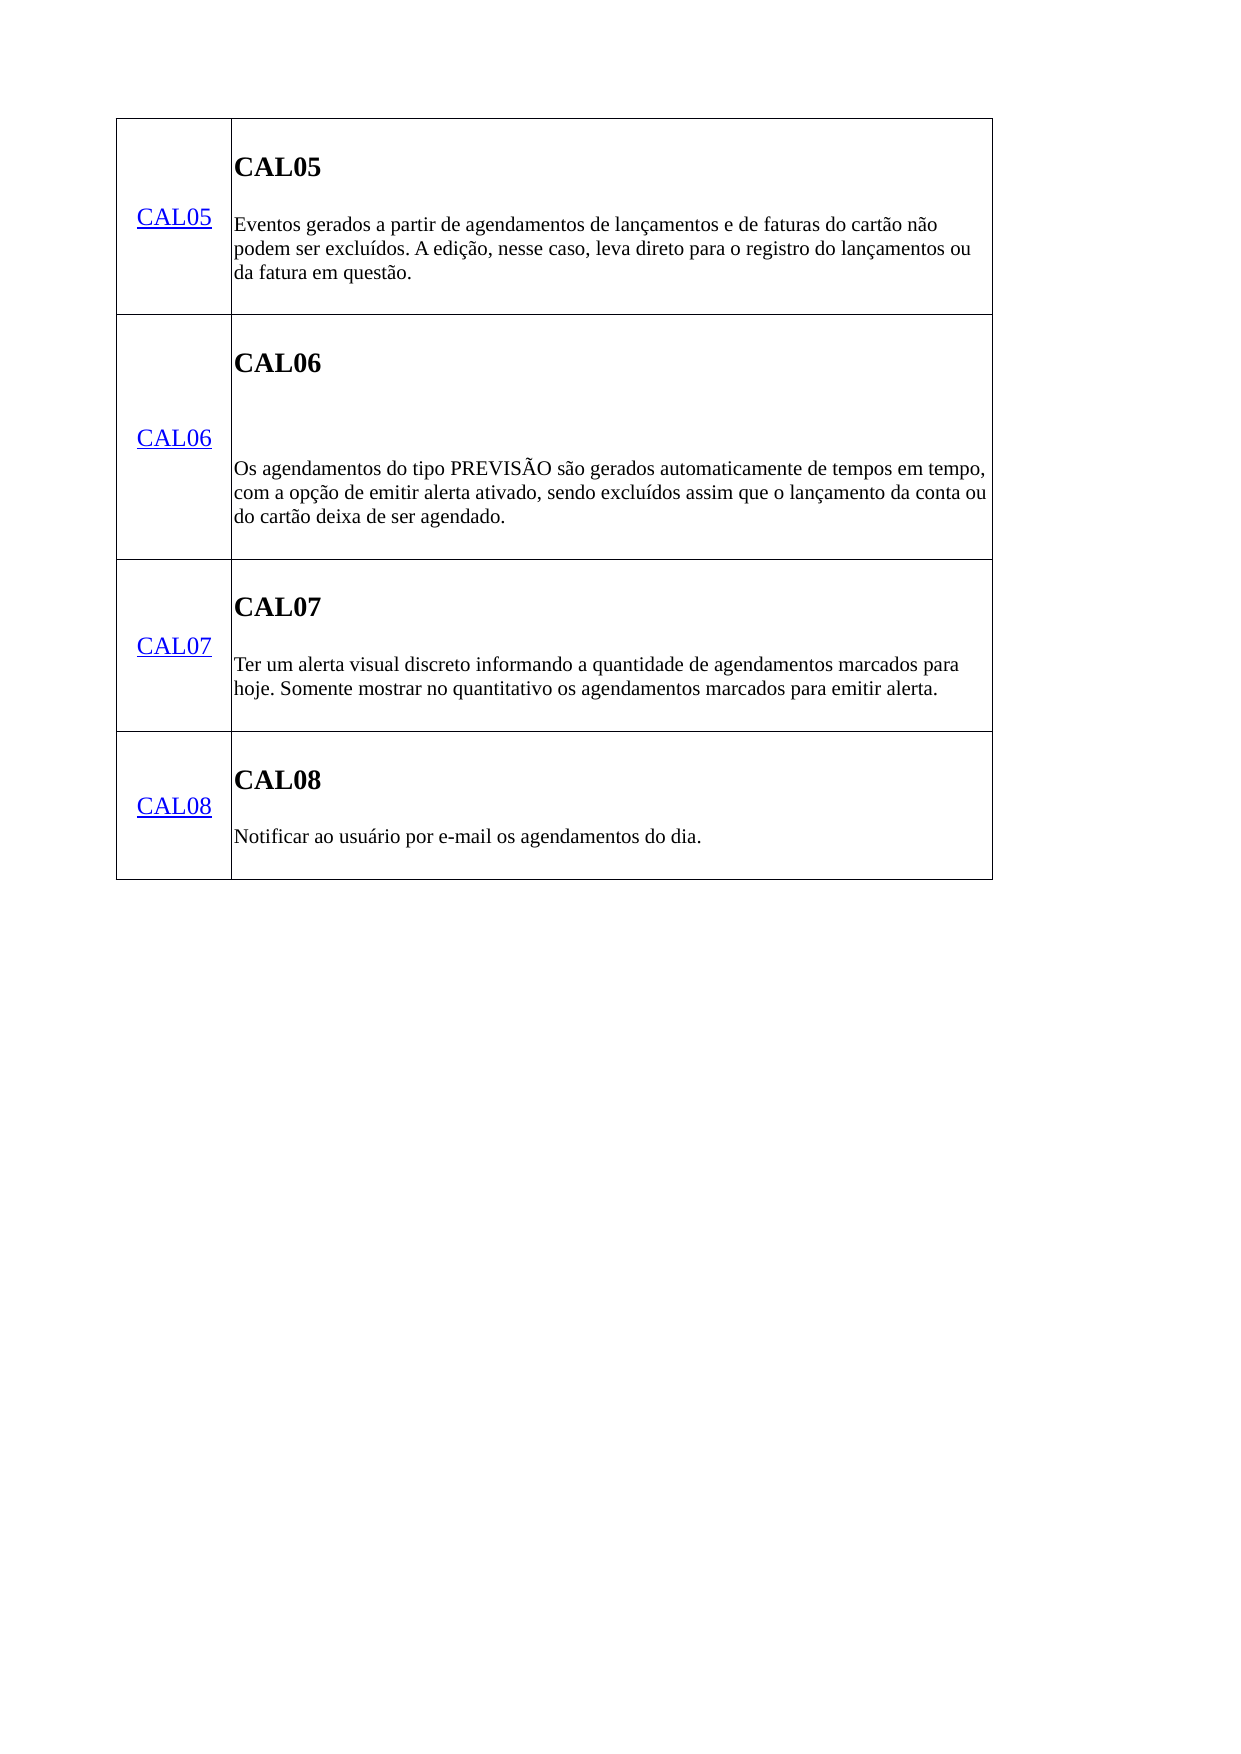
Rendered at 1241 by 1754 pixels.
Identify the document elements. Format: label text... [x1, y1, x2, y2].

table_cell CAL07 Ter um alerta visual discreto informando a quantidade de agendamentos marcados para hoje. Somente mostrar no quantitativo os agendamentos marcados para emitir alerta. [232, 560, 992, 731]
table_cell CAL08 Notificar ao usuário por e-mail os agendamentos do dia. [232, 732, 992, 879]
table_cell CAL06 Os agendamentos do tipo PREVISÃO são gerados automaticamente de tempos em tempo, com a opção de emitir alerta ativado, sendo excluídos assim que o lançamento da conta ou do cartão deixa de ser agendado. [232, 315, 992, 559]
table_cell CAL07 [117, 560, 231, 731]
table_cell CAL05 [117, 119, 231, 314]
table_cell CAL05 Eventos gerados a partir de agendamentos de lançamentos e de faturas do cartão não podem ser excluídos. A edição, nesse caso, leva direto para o registro do lançamentos ou da fatura em questão. [232, 119, 992, 314]
table_cell CAL08 [117, 732, 231, 879]
table_cell CAL06 [117, 315, 231, 559]
